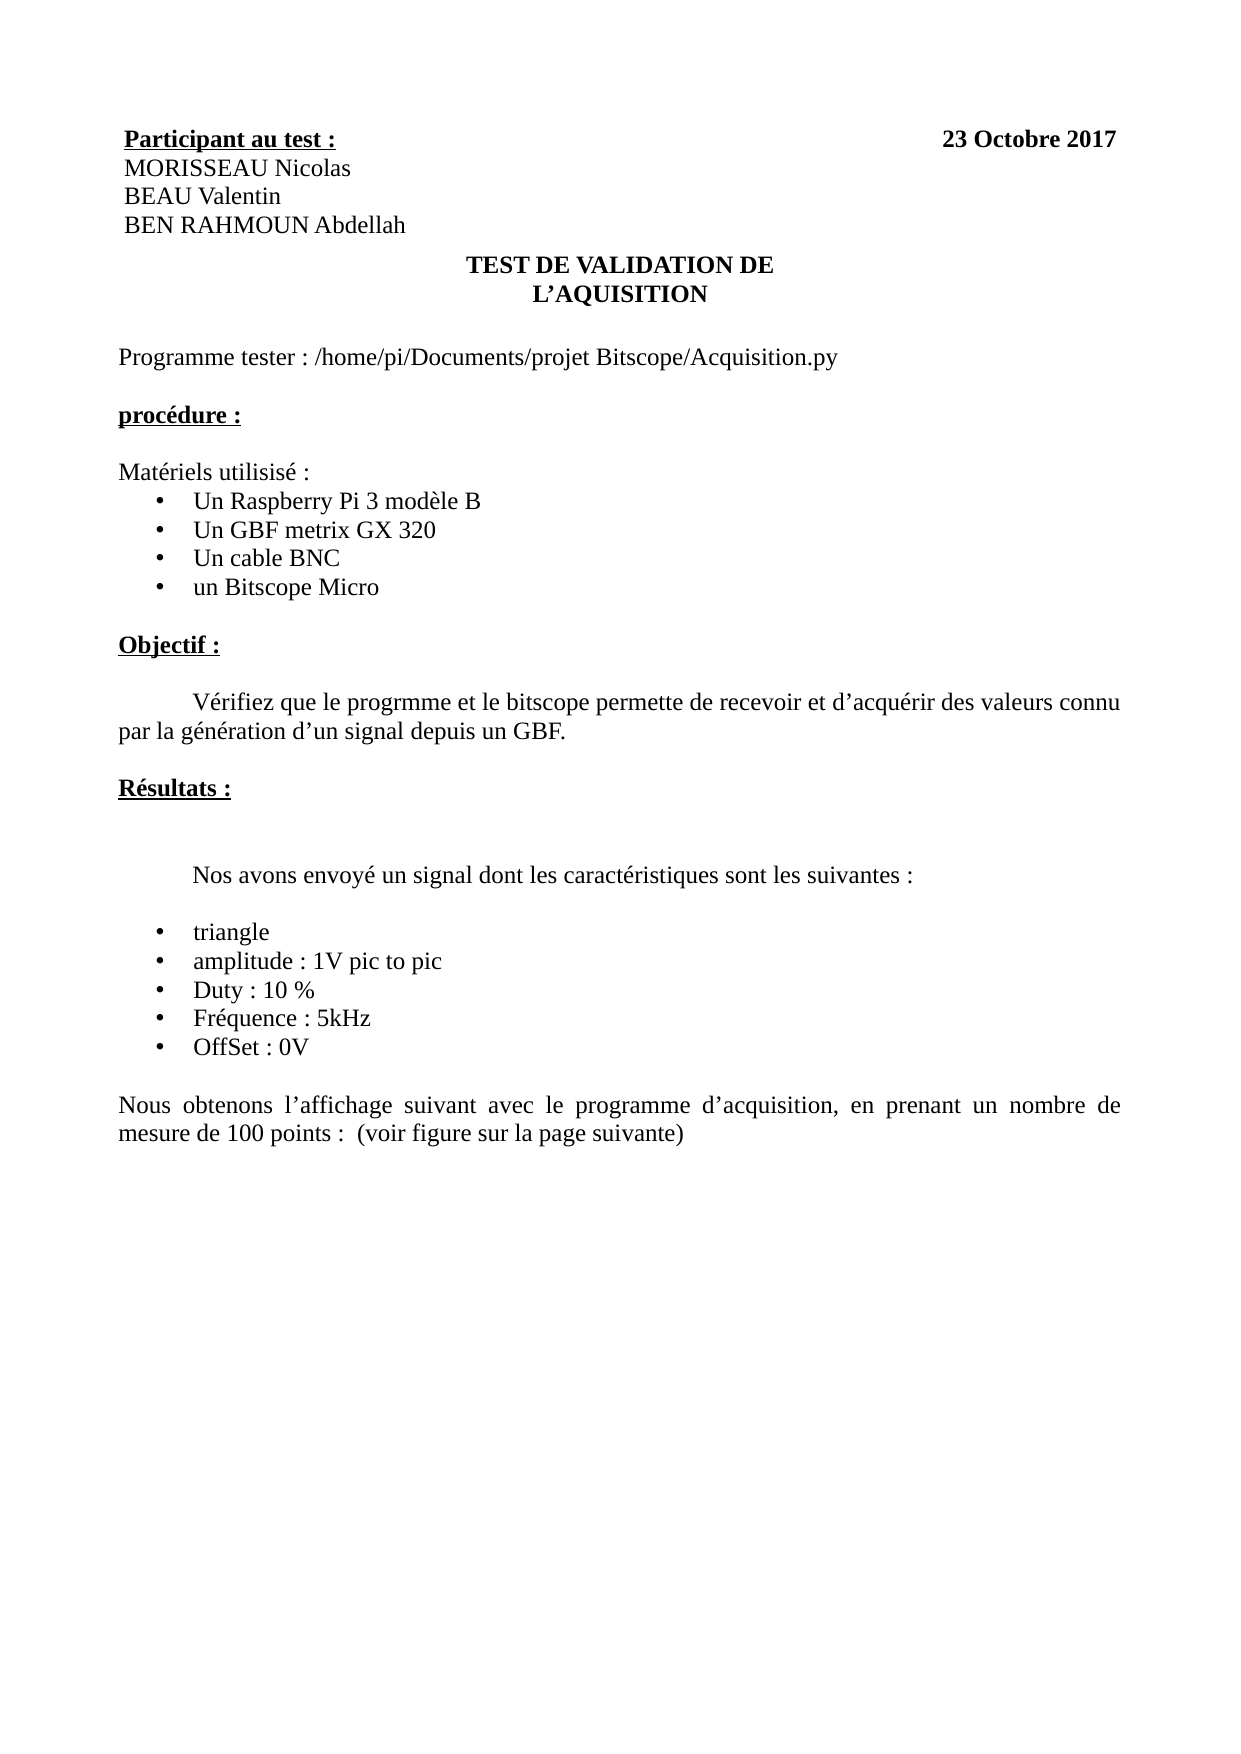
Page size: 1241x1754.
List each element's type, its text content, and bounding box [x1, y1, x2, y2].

list Fréquence : 5kHz [156, 1003, 1122, 1032]
text Objectif : [118, 630, 1122, 658]
text procédure : [118, 400, 1122, 428]
table_header 23 Octobre 2017 [788, 118, 1122, 244]
list Un cable BNC [156, 543, 1122, 572]
list Un GBF metrix GX 320 [156, 515, 1122, 543]
table_cell [118, 245, 453, 313]
list amplitude : 1V pic to pic [156, 946, 1122, 975]
text Résultats : [118, 773, 1122, 802]
text Programme tester : /home/pi/Documents/projet Bitscope/Acquisition.py [118, 342, 1122, 371]
list Duty : 10 % [156, 975, 1122, 1003]
table_cell [788, 245, 1122, 313]
list triangle [156, 917, 1122, 946]
text Nous obtenons l’affichage suivant avec le programme d’acquisition, en prenant un nombre de mesure de 100 points : (voir figure sur la page suivante) [118, 1090, 1122, 1147]
table_cell TEST DE VALIDATION DE L’AQUISITION [453, 245, 787, 313]
text Vérifiez que le progrmme et le bitscope permette de recevoir et d’acquérir des valeurs connu par la génération d’un signal depuis un GBF. [118, 687, 1122, 745]
table_header Participant au test : MORISSEAU Nicolas BEAU Valentin BEN RAHMOUN Abdellah [118, 118, 453, 244]
text Matériels utilisisé : [118, 457, 1122, 486]
table_header [453, 118, 787, 244]
text Nos avons envoyé un signal dont les caractéristiques sont les suivantes : [118, 860, 1122, 888]
list un Bitscope Micro [156, 572, 1122, 601]
list Un Raspberry Pi 3 modèle B [156, 486, 1122, 515]
list OffSet : 0V [156, 1032, 1122, 1061]
